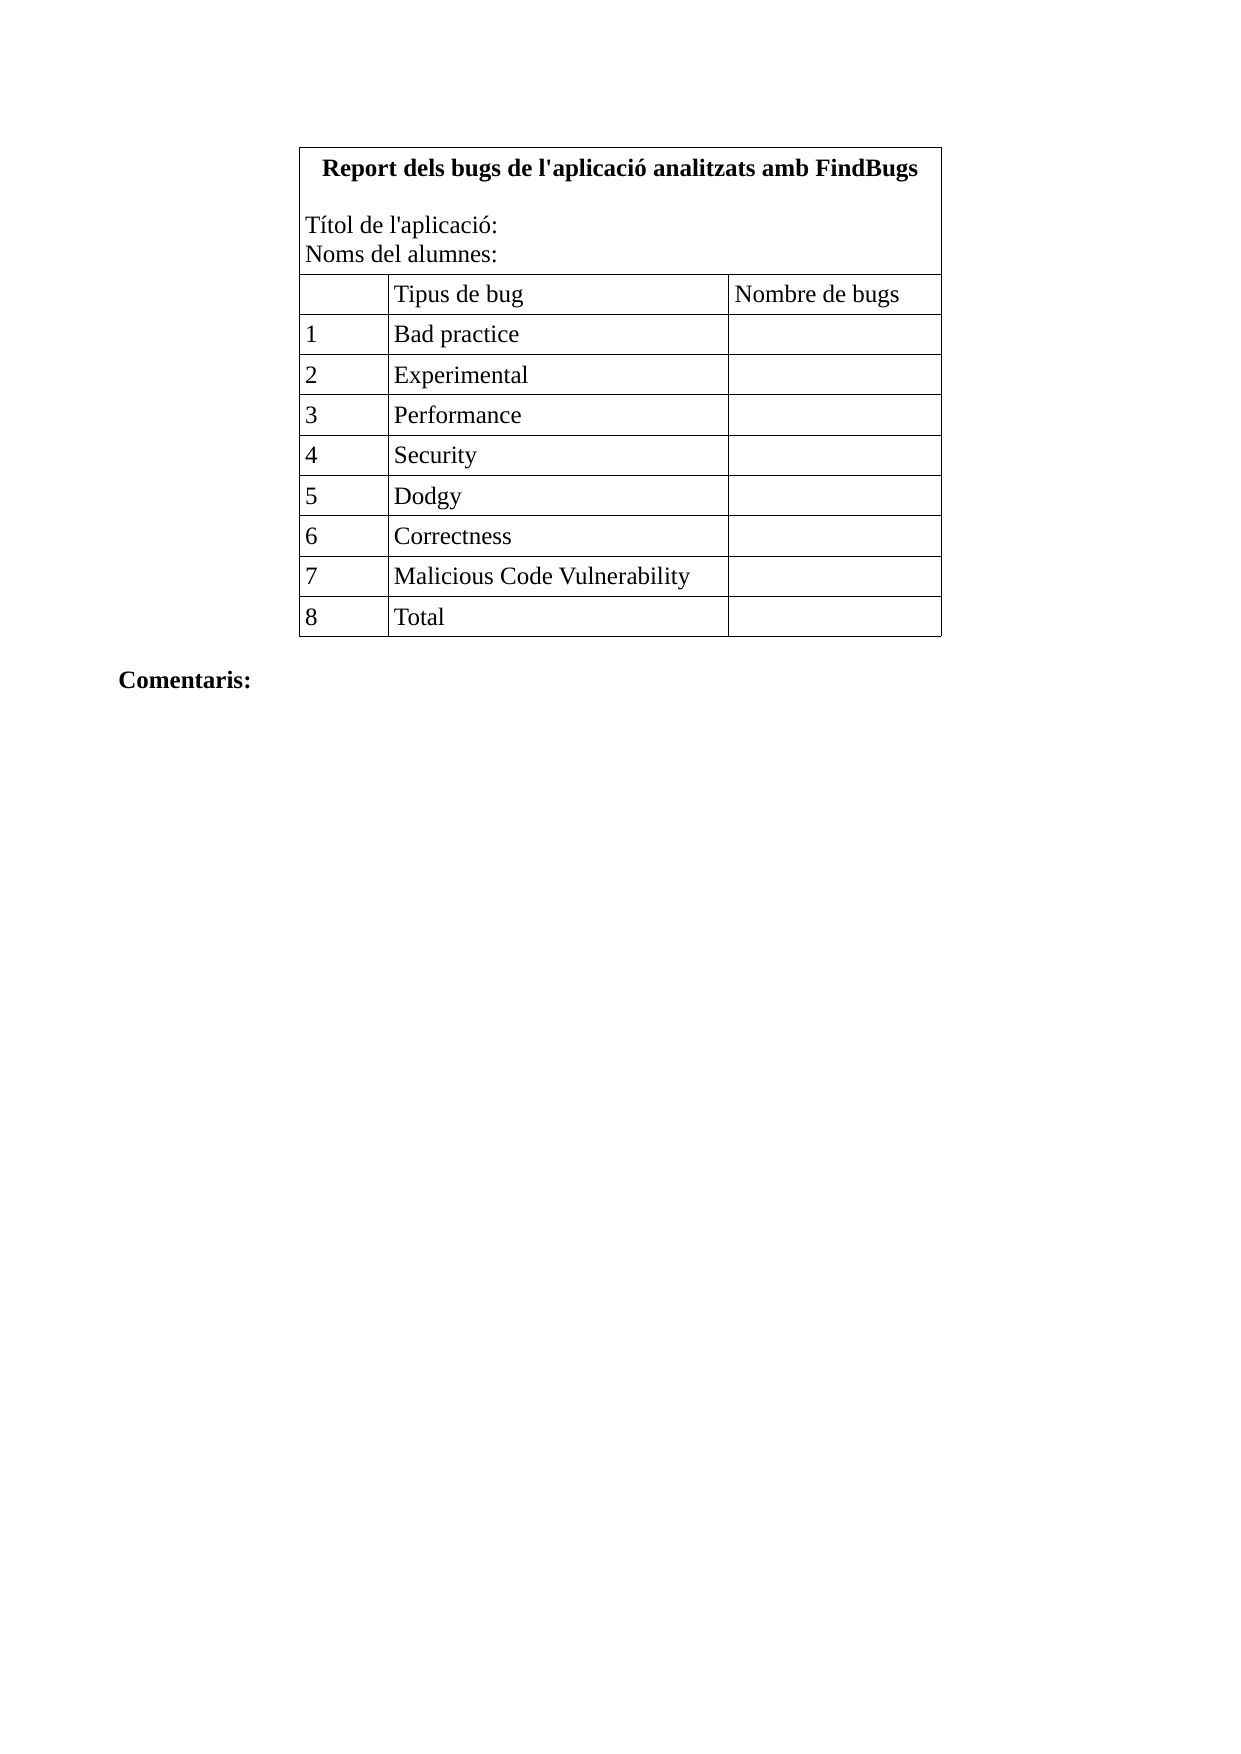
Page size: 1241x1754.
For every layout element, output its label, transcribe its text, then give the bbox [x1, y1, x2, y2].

table_cell Dodgy [389, 476, 728, 515]
table_cell Tipus de bug [389, 275, 728, 314]
table_cell 8 [300, 597, 388, 636]
table_cell [729, 557, 941, 596]
table_cell Security [389, 436, 728, 475]
table_cell 2 [300, 355, 388, 394]
table_cell [729, 355, 941, 394]
table_cell 6 [300, 516, 388, 556]
table_cell [729, 476, 941, 515]
table_cell 4 [300, 436, 388, 475]
table_cell [729, 516, 941, 556]
table_header Report dels bugs de l'aplicació analitzats amb FindBugs Títol de l'aplicació: Noms del alumnes: [300, 148, 941, 273]
table_cell [729, 315, 941, 354]
table_cell Correctness [389, 516, 728, 556]
table_cell Performance [389, 395, 728, 435]
table_cell Malicious Code Vulnerability [389, 557, 728, 596]
text Comentaris: [118, 665, 1122, 694]
table_cell [300, 275, 388, 314]
table_cell Bad practice [389, 315, 728, 354]
table_cell 7 [300, 557, 388, 596]
table_cell 1 [300, 315, 388, 354]
table_cell Total [389, 597, 728, 636]
table_cell [729, 436, 941, 475]
table_cell [729, 395, 941, 435]
table_cell 3 [300, 395, 388, 435]
table_cell Experimental [389, 355, 728, 394]
table_cell 5 [300, 476, 388, 515]
table_cell Nombre de bugs [729, 275, 941, 314]
table_cell [729, 597, 941, 636]
